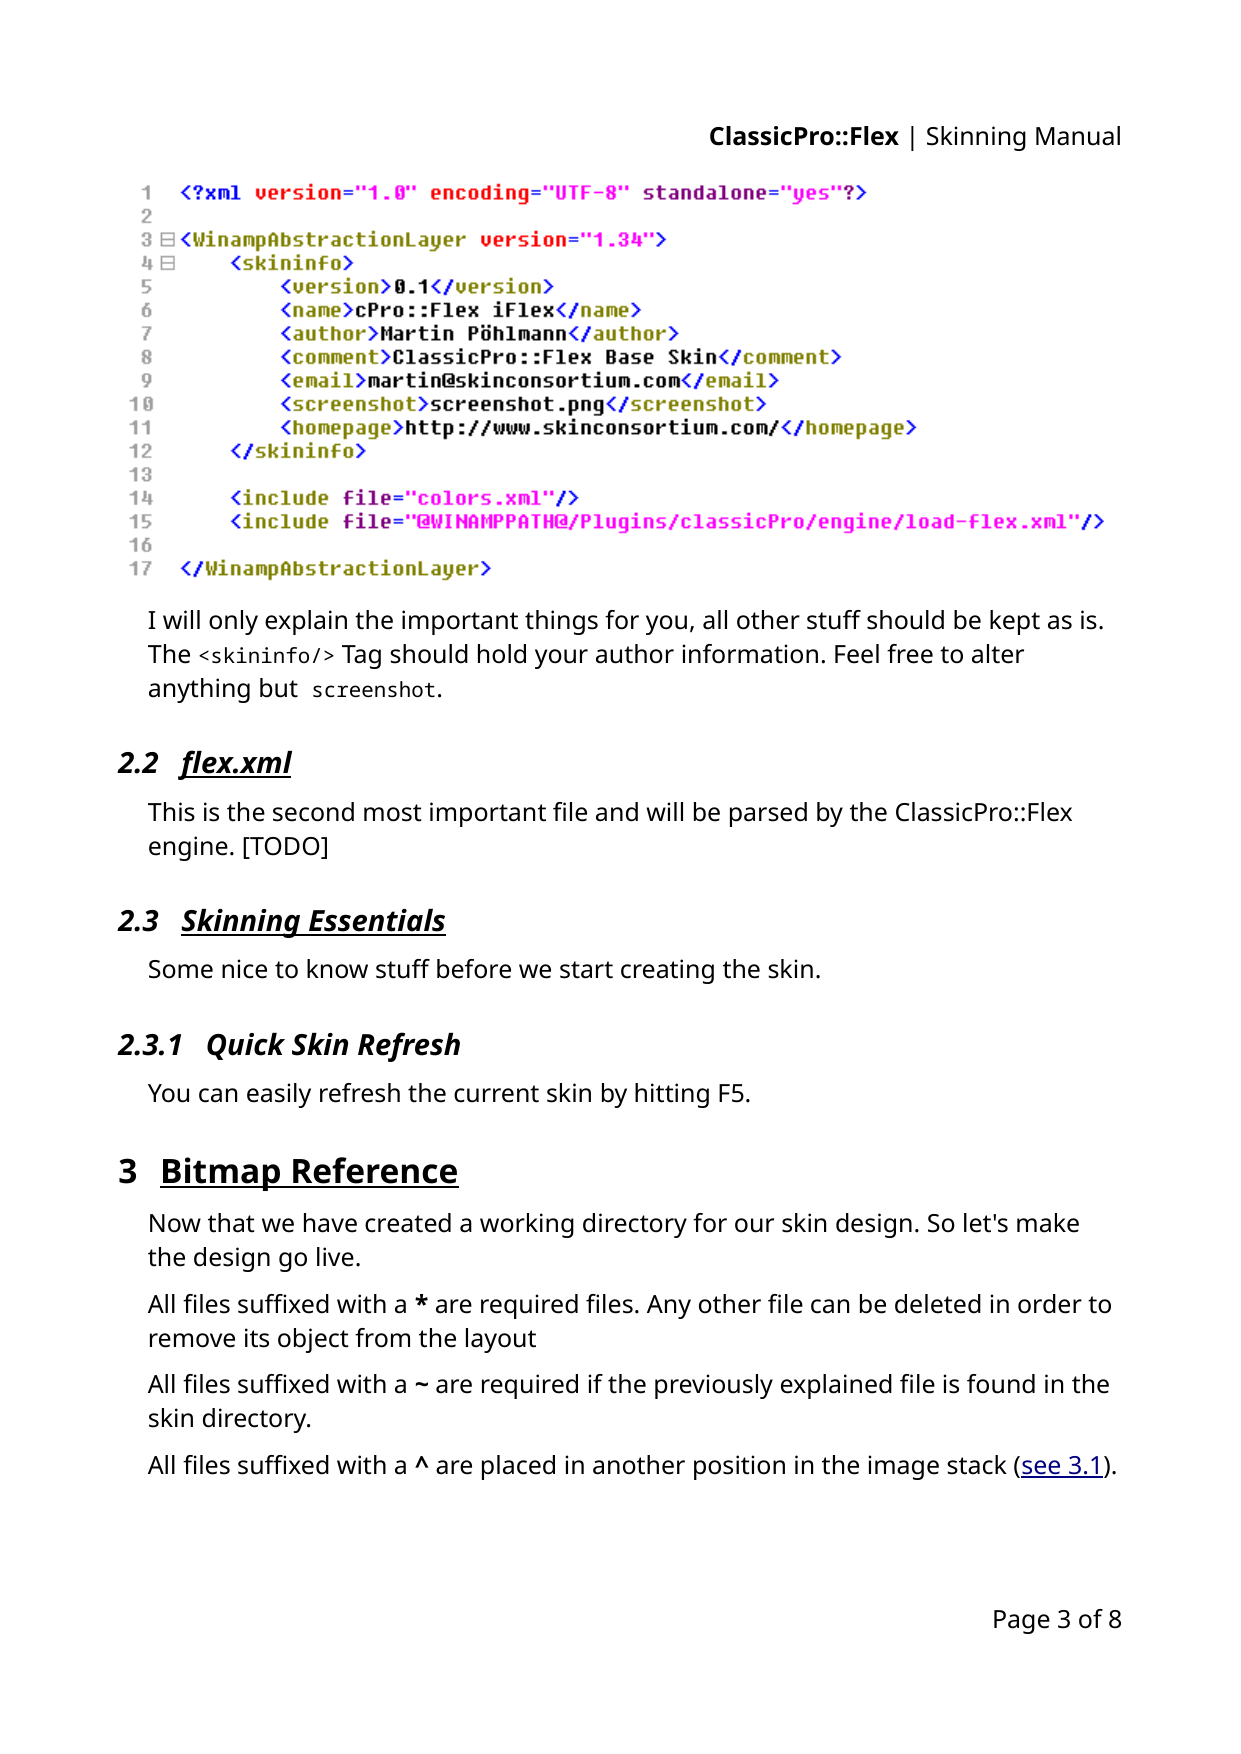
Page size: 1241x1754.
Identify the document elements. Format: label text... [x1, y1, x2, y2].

subtitle flex.xml [118, 742, 1122, 782]
subtitle Bitmap Reference [118, 1147, 1122, 1193]
text All files suffixed with a ~ are required if the previously explained file is found in the skin directory. [148, 1367, 1122, 1435]
text Some nice to know stuff before we start creating the skin. [148, 952, 1122, 986]
subtitle Skinning Essentials [118, 900, 1122, 940]
text All files suffixed with a * are required files. Any other file can be deleted in order to remove its object from the layout [148, 1286, 1122, 1354]
text This is the second most important file and will be parsed by the ClassicPro::Flex engine. [TODO] [148, 794, 1122, 862]
text I will only explain the important things for you, all other stuff should be kept as is. The <skininfo/> Tag should hold your author information. Feel free to alter anything but screenshot. [148, 182, 1122, 705]
text All files suffixed with a ^ are placed in another position in the image stack (see 3.1). [148, 1448, 1122, 1482]
subtitle Quick Skin Refresh [118, 1024, 1122, 1063]
text You can easily refresh the current skin by hitting F5. [148, 1076, 1122, 1110]
text Now that we have created a working directory for our skin design. So let's make the design go live. [148, 1206, 1122, 1274]
picture [125, 181, 1115, 585]
